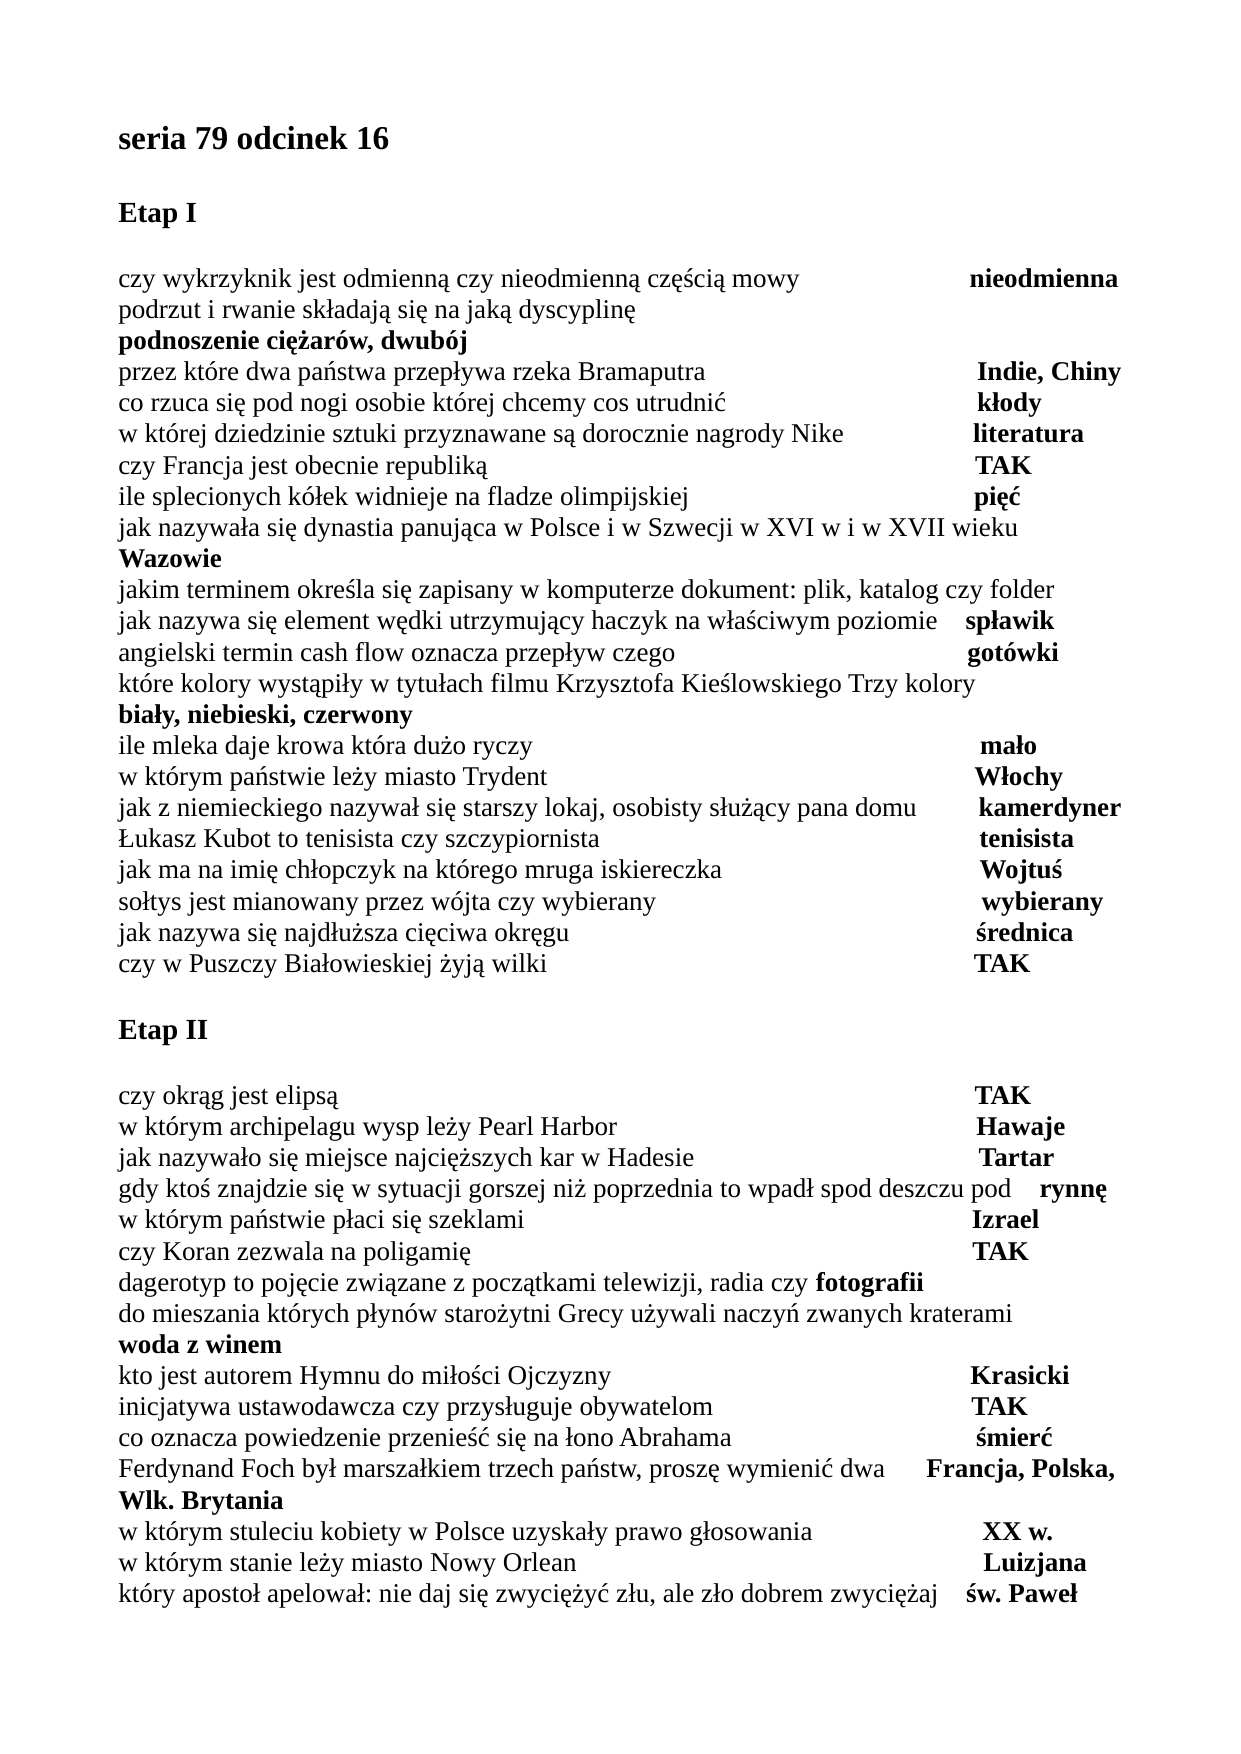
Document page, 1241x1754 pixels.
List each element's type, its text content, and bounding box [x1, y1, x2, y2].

text kto jest autorem Hymnu do miłości Ojczyzny Krasicki [118, 1359, 1122, 1390]
text Etap I [118, 195, 1122, 228]
text podrzut i rwanie składają się na jaką dyscyplinę [118, 293, 1122, 324]
text jak z niemieckiego nazywał się starszy lokaj, osobisty służący pana domu kamerdyner [118, 791, 1122, 822]
text jak nazywa się element wędki utrzymujący haczyk na właściwym poziomie spławik [118, 604, 1122, 636]
text jak nazywało się miejsce najcięższych kar w Hadesie Tartar [118, 1141, 1122, 1172]
text jak ma na imię chłopczyk na którego mruga iskiereczka Wojtuś [118, 854, 1122, 885]
text w którym państwie leży miasto Trydent Włochy [118, 760, 1122, 791]
text ile mleka daje krowa która dużo ryczy mało [118, 729, 1122, 760]
text które kolory wystąpiły w tytułach filmu Krzysztofa Kieślowskiego Trzy kolory [118, 667, 1122, 698]
text sołtys jest mianowany przez wójta czy wybierany wybierany [118, 885, 1122, 916]
text Ferdynand Foch był marszałkiem trzech państw, proszę wymienić dwa Francja, Polska, Wlk. Brytania [118, 1453, 1122, 1515]
text czy Francja jest obecnie republiką TAK [118, 449, 1122, 480]
text w którym stuleciu kobiety w Polsce uzyskały prawo głosowania XX w. [118, 1515, 1122, 1546]
text jak nazywa się najdłuższa cięciwa okręgu średnica [118, 916, 1122, 947]
text czy okrąg jest elipsą TAK [118, 1079, 1122, 1110]
text w której dziedzinie sztuki przyznawane są dorocznie nagrody Nike literatura [118, 418, 1122, 449]
text biały, niebieski, czerwony [118, 698, 1122, 729]
text co rzuca się pod nogi osobie której chcemy cos utrudnić kłody [118, 386, 1122, 418]
text jak nazywała się dynastia panująca w Polsce i w Szwecji w XVI w i w XVII wieku [118, 511, 1122, 542]
text co oznacza powiedzenie przenieść się na łono Abrahama śmierć [118, 1421, 1122, 1453]
text czy wykrzyknik jest odmienną czy nieodmienną częścią mowy nieodmienna [118, 262, 1122, 293]
text woda z winem [118, 1328, 1122, 1359]
text inicjatywa ustawodawcza czy przysługuje obywatelom TAK [118, 1390, 1122, 1421]
text do mieszania których płynów starożytni Grecy używali naczyń zwanych kraterami [118, 1297, 1122, 1328]
text Etap II [118, 1012, 1122, 1045]
text czy w Puszczy Białowieskiej żyją wilki TAK [118, 947, 1122, 978]
text ile splecionych kółek widnieje na fladze olimpijskiej pięć [118, 480, 1122, 511]
text który apostoł apelował: nie daj się zwyciężyć złu, ale zło dobrem zwyciężaj św. Paweł [118, 1577, 1122, 1608]
text dagerotyp to pojęcie związane z początkami telewizji, radia czy fotografii [118, 1266, 1122, 1297]
text w którym stanie leży miasto Nowy Orlean Luizjana [118, 1546, 1122, 1577]
text jakim terminem określa się zapisany w komputerze dokument: plik, katalog czy folder [118, 573, 1122, 604]
text seria 79 odcinek 16 [118, 118, 1122, 156]
text Łukasz Kubot to tenisista czy szczypiornista tenisista [118, 822, 1122, 854]
text czy Koran zezwala na poligamię TAK [118, 1234, 1122, 1266]
text w którym archipelagu wysp leży Pearl Harbor Hawaje [118, 1110, 1122, 1141]
text w którym państwie płaci się szeklami Izrael [118, 1203, 1122, 1234]
text angielski termin cash flow oznacza przepływ czego gotówki [118, 636, 1122, 667]
text podnoszenie ciężarów, dwubój [118, 324, 1122, 355]
text przez które dwa państwa przepływa rzeka Bramaputra Indie, Chiny [118, 355, 1122, 386]
text gdy ktoś znajdzie się w sytuacji gorszej niż poprzednia to wpadł spod deszczu pod rynnę [118, 1172, 1122, 1203]
text Wazowie [118, 542, 1122, 573]
